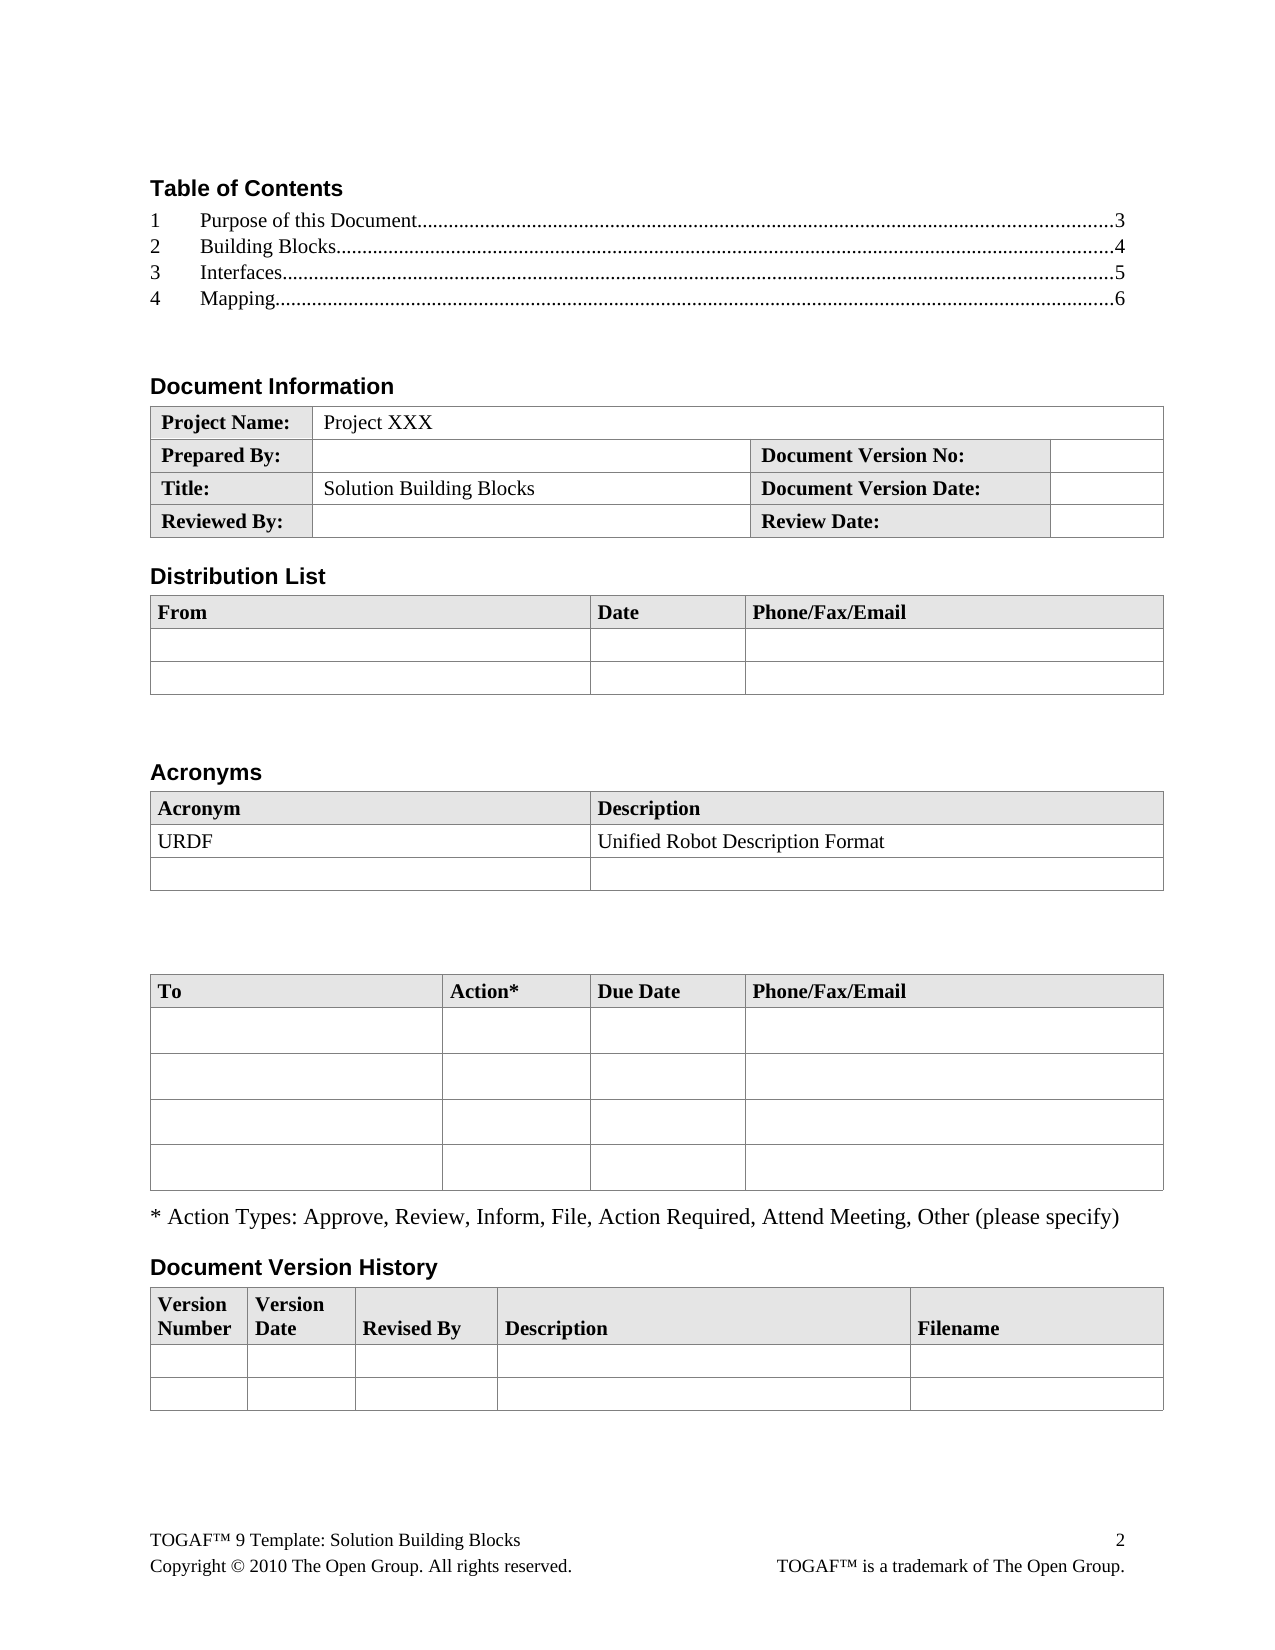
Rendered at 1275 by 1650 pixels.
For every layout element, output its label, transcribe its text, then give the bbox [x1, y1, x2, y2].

table_cell [746, 1054, 1163, 1098]
table_cell [746, 1008, 1163, 1053]
text * Action Types: Approve, Review, Inform, File, Action Required, Attend Meeting, Other (please specify) [150, 1203, 1125, 1229]
table_cell [498, 1345, 910, 1377]
table_cell [591, 1054, 745, 1098]
table_cell [911, 1345, 1163, 1377]
table_cell [443, 1008, 590, 1053]
table_header Phone/Fax/Email [746, 596, 1163, 628]
subtitle Distribution List [150, 563, 1125, 589]
table_cell [151, 1008, 442, 1053]
table_cell [151, 629, 590, 661]
table_cell [443, 1100, 590, 1144]
table_cell Reviewed By: [151, 505, 312, 537]
table_cell [591, 1008, 745, 1053]
table_cell [1051, 473, 1163, 504]
subtitle Document Version History [150, 1254, 1125, 1281]
table_cell [1051, 505, 1163, 537]
table_cell [443, 1054, 590, 1098]
subtitle Acronyms [150, 758, 1125, 785]
table_cell [356, 1345, 497, 1377]
table_cell Unified Robot Description Format [591, 825, 1163, 857]
text 1 Purpose of this Document 3 [150, 208, 1125, 232]
text 2 Building Blocks 4 [150, 234, 1125, 258]
table_cell [1051, 440, 1163, 471]
table_cell Document Version Date: [751, 473, 1050, 504]
table_cell [151, 662, 590, 694]
subtitle Document Information [150, 373, 1125, 399]
table_cell Prepared By: [151, 440, 312, 471]
table_cell [313, 440, 750, 471]
table_cell Review Date: [751, 505, 1050, 537]
table_cell [443, 1145, 590, 1190]
table_header Action* [443, 975, 590, 1007]
table_cell [151, 1345, 247, 1377]
table_header Project Name: [151, 407, 312, 438]
text 4 Mapping 6 [150, 286, 1125, 310]
table_cell [151, 1100, 442, 1144]
table_cell Solution Building Blocks [313, 473, 750, 504]
table_header Due Date [591, 975, 745, 1007]
text 3 Interfaces 5 [150, 260, 1125, 284]
table_header Acronym [151, 792, 590, 824]
table_cell [151, 1054, 442, 1098]
table_header Filename [911, 1288, 1163, 1344]
table_cell Document Version No: [751, 440, 1050, 471]
table_header Phone/Fax/Email [746, 975, 1163, 1007]
table_cell [591, 1145, 745, 1190]
table_cell [746, 1100, 1163, 1144]
table_cell [356, 1378, 497, 1409]
table_header Project XXX [313, 407, 1163, 438]
table_cell URDF [151, 825, 590, 857]
table_header Description [498, 1288, 910, 1344]
table_cell [746, 1145, 1163, 1190]
table_cell [248, 1345, 355, 1377]
table_cell [746, 629, 1163, 661]
table_cell [591, 858, 1163, 890]
table_cell [591, 629, 745, 661]
table_cell [151, 1378, 247, 1409]
table_header Revised By [356, 1288, 497, 1344]
table_header Version Number [151, 1288, 247, 1344]
table_header Description [591, 792, 1163, 824]
table_cell [911, 1378, 1163, 1409]
table_cell Title: [151, 473, 312, 504]
table_header Version Date [248, 1288, 355, 1344]
table_cell [151, 1145, 442, 1190]
subtitle Table of Contents [150, 175, 1125, 201]
table_cell [591, 662, 745, 694]
table_header From [151, 596, 590, 628]
table_cell [498, 1378, 910, 1409]
table_header To [151, 975, 442, 1007]
table_header Date [591, 596, 745, 628]
table_cell [591, 1100, 745, 1144]
table_cell [313, 505, 750, 537]
table_cell [151, 858, 590, 890]
table_cell [248, 1378, 355, 1409]
table_cell [746, 662, 1163, 694]
